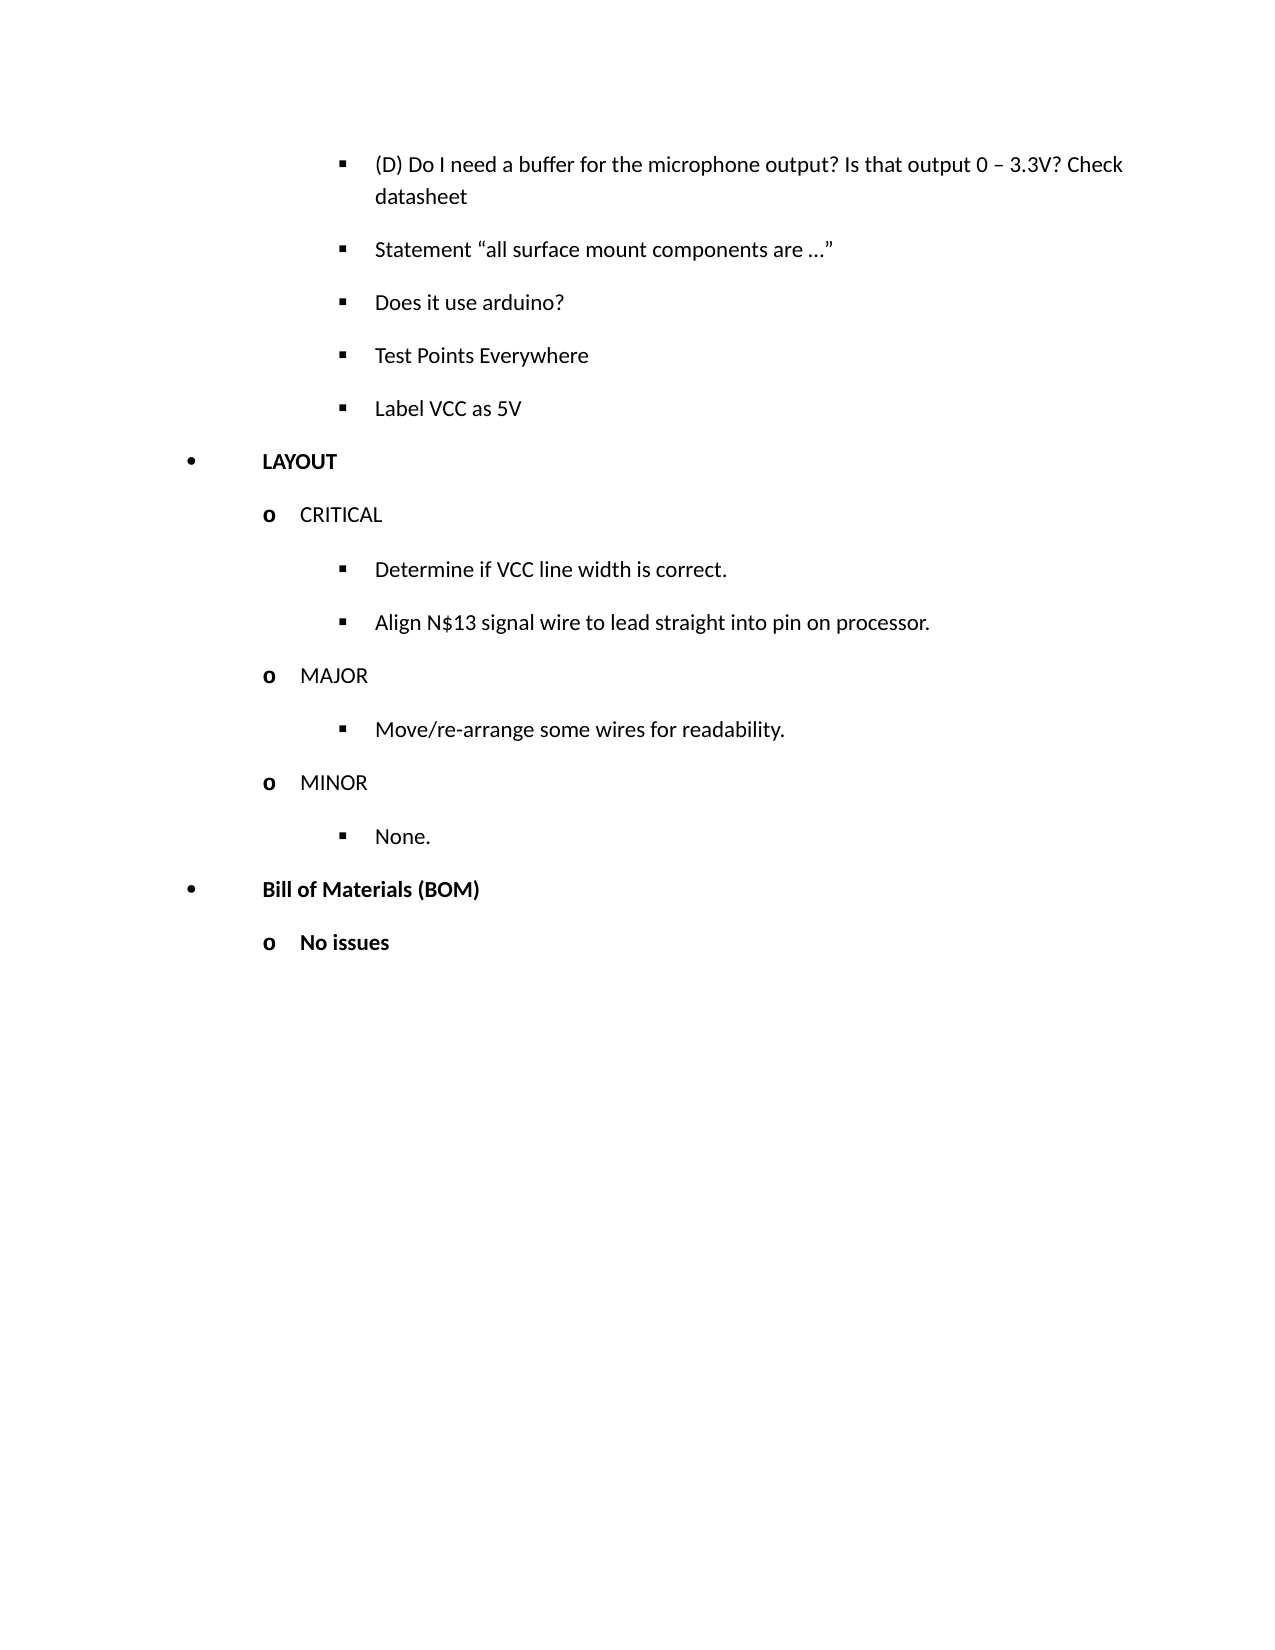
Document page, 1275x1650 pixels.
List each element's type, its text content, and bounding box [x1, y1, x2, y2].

list None. [337, 822, 1125, 851]
list Move/re-arrange some wires for readability. [337, 715, 1125, 743]
list Determine if VCC line width is correct. [337, 555, 1125, 583]
list Statement “all surface mount components are …” [337, 235, 1125, 263]
list No issues [262, 928, 1125, 958]
list Does it use arduino? [337, 288, 1125, 316]
list MINOR [262, 768, 1125, 797]
list (D) Do I need a buffer for the microphone output? Is that output 0 – 3.3V? Check datasheet [337, 150, 1125, 210]
list CRITICAL [262, 500, 1125, 529]
list Align N$13 signal wire to lead straight into pin on processor. [337, 608, 1125, 636]
list LAYOUT [187, 447, 1125, 475]
list Bill of Materials (BOM) [187, 876, 1125, 903]
list Label VCC as 5V [337, 394, 1125, 422]
list Test Points Everywhere [337, 341, 1125, 369]
list MAJOR [262, 661, 1125, 690]
